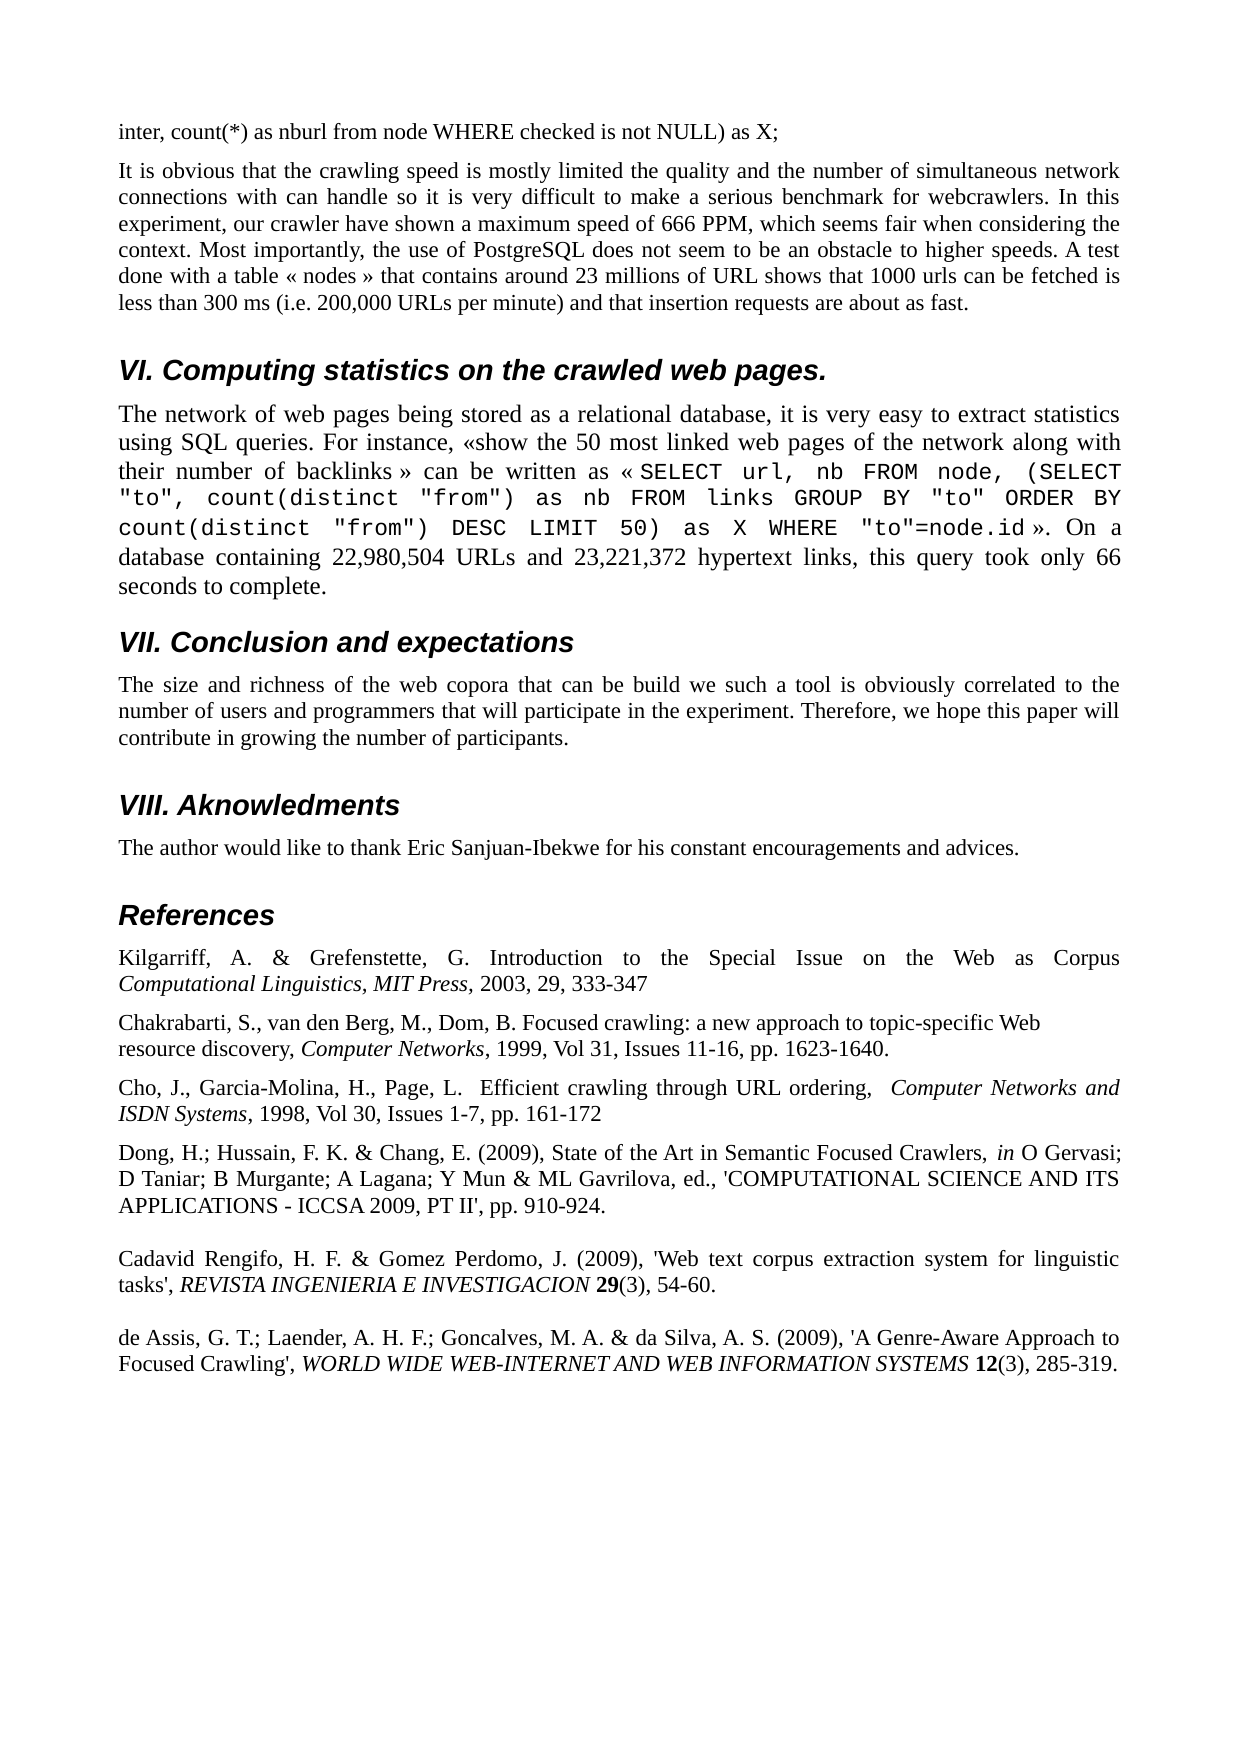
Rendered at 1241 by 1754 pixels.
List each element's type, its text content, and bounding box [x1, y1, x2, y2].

subtitle References [118, 897, 1122, 931]
text de Assis, G. T.; Laender, A. H. F.; Goncalves, M. A. & da Silva, A. S. (2009), 'A Genre-Aware Approach to Focused Crawling', WORLD WIDE WEB-INTERNET AND WEB INFORMATION SYSTEMS 12(3), 285-319. [118, 1324, 1122, 1376]
subtitle VIII. Aknowledments [118, 788, 1122, 821]
text inter, count(*) as nburl from node WHERE checked is not NULL) as X; [118, 118, 1122, 144]
text Kilgarriff, A. & Grefenstette, G. Introduction to the Special Issue on the Web as Corpus Computational Linguistics, MIT Press, 2003, 29, 333-347 [118, 943, 1122, 996]
text The network of web pages being stored as a relational database, it is very easy to extract statistics using SQL queries. For instance, «show the 50 most linked web pages of the network along with their number of backlinks » can be written as « SELECT url, nb FROM node, (SELECT "to", count(distinct "from") as nb FROM links GROUP BY "to" ORDER BY count(distinct "from") DESC LIMIT 50) as X WHERE "to"=node.id ». On a database containing 22,980,504 URLs and 23,221,372 hypertext links, this query took only 66 seconds to complete. [118, 399, 1122, 600]
text The author would like to thank Eric Sanjuan-Ibekwe for his constant encouragements and advices. [118, 834, 1122, 860]
text It is obvious that the crawling speed is mostly limited the quality and the number of simultaneous network connections with can handle so it is very difficult to make a serious benchmark for webcrawlers. In this experiment, our crawler have shown a maximum speed of 666 PPM, which seems fair when considering the context. Most importantly, the use of PostgreSQL does not seem to be an obstacle to higher speeds. A test done with a table « nodes » that contains around 23 millions of URL shows that 1000 urls can be fetched is less than 300 ms (i.e. 200,000 URLs per minute) and that insertion requests are about as fast. [118, 157, 1122, 315]
subtitle VI. Computing statistics on the crawled web pages. [118, 353, 1122, 386]
text Cadavid Rengifo, H. F. & Gomez Perdomo, J. (2009), 'Web text corpus extraction system for linguistic tasks', REVISTA INGENIERIA E INVESTIGACION 29(3), 54-60. [118, 1244, 1122, 1297]
text Chakrabarti, S., van den Berg, M., Dom, B. Focused crawling: a new approach to topic-specific Web resource discovery, Computer Networks, 1999, Vol 31, Issues 11-16, pp. 1623-1640. [118, 1009, 1122, 1061]
text Cho, J., Garcia-Molina, H., Page, L. Efficient crawling through URL ordering, Computer Networks and ISDN Systems, 1998, Vol 30, Issues 1-7, pp. 161-172 [118, 1074, 1122, 1127]
text The size and richness of the web copora that can be build we such a tool is obviously correlated to the number of users and programmers that will participate in the experiment. Therefore, we hope this paper will contribute in growing the number of participants. [118, 671, 1122, 750]
subtitle VII. Conclusion and expectations [118, 625, 1122, 658]
text Dong, H.; Hussain, F. K. & Chang, E. (2009), State of the Art in Semantic Focused Crawlers, in O Gervasi; D Taniar; B Murgante; A Lagana; Y Mun & ML Gavrilova, ed., 'COMPUTATIONAL SCIENCE AND ITS APPLICATIONS - ICCSA 2009, PT II', pp. 910-924. [118, 1139, 1122, 1218]
